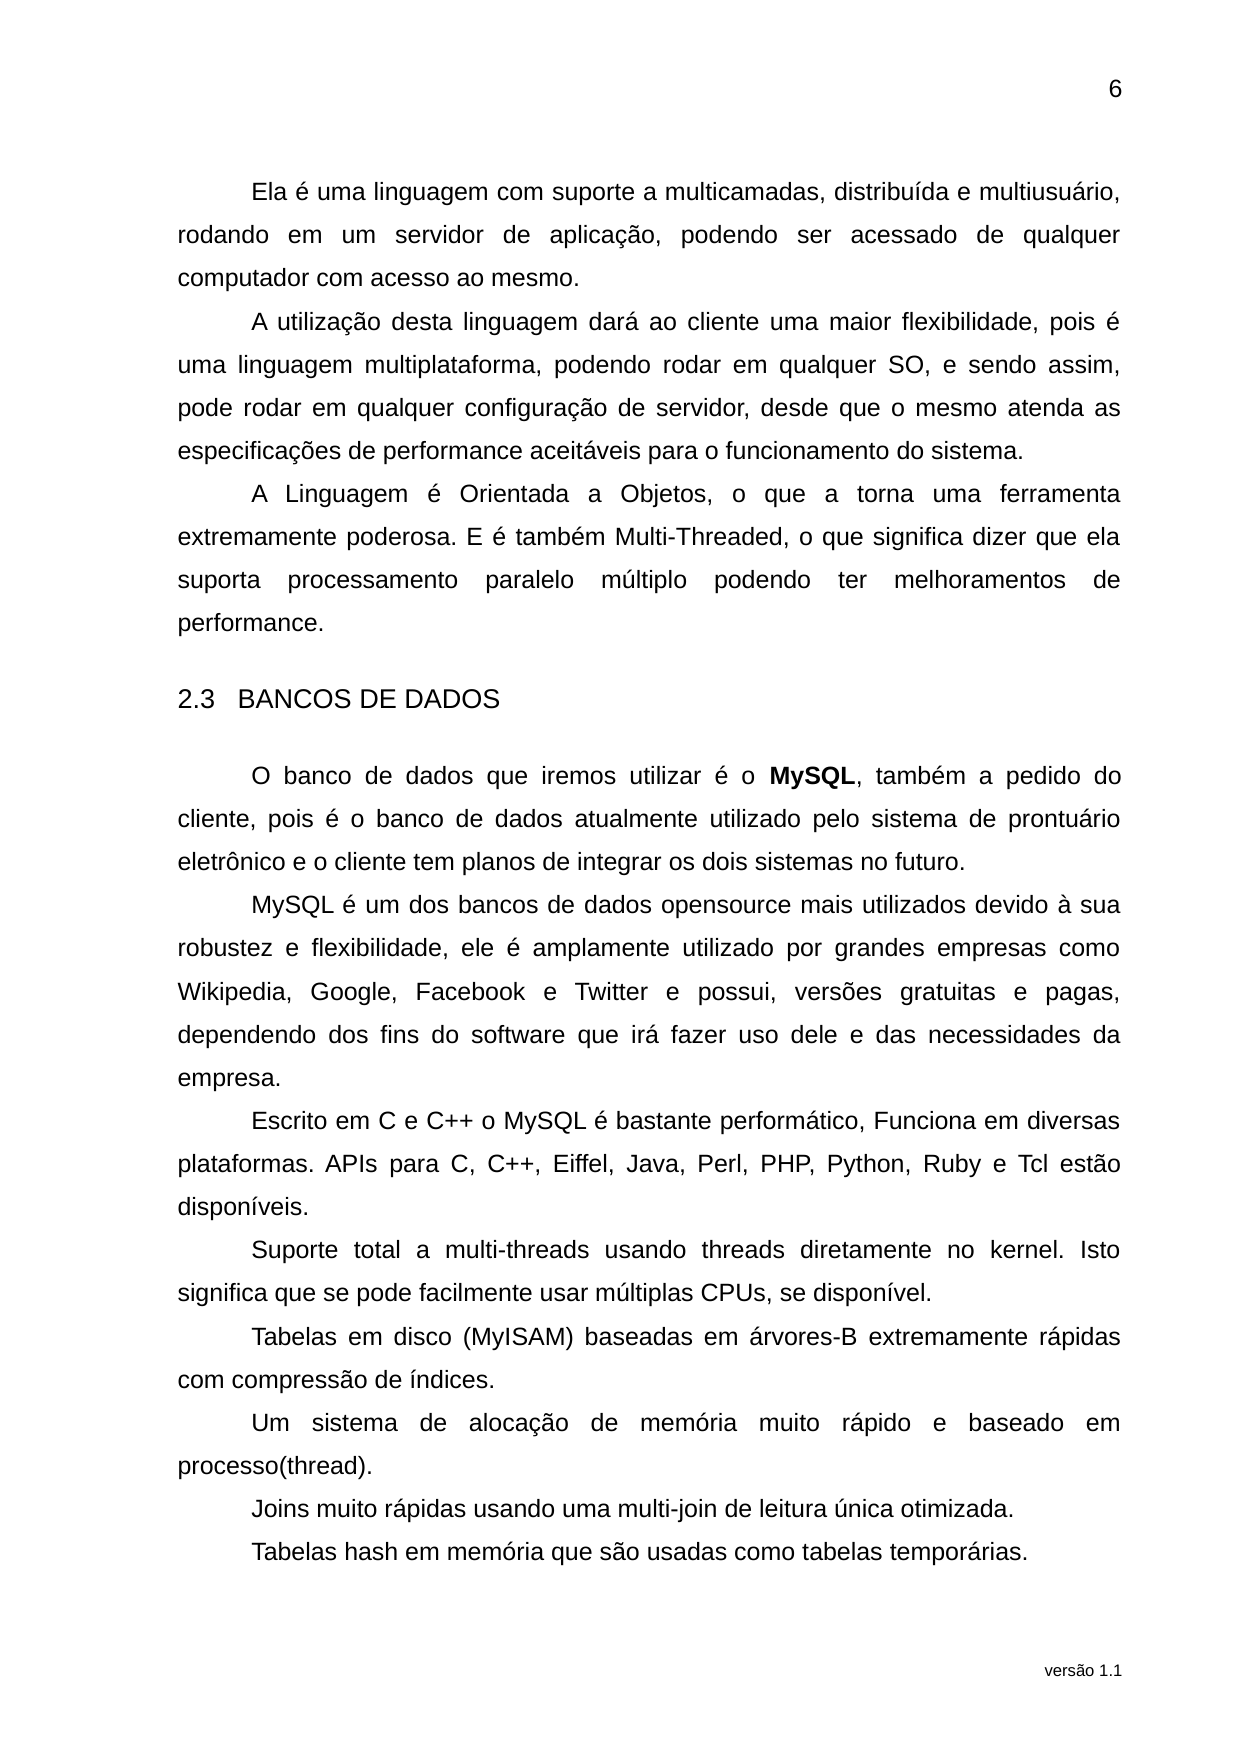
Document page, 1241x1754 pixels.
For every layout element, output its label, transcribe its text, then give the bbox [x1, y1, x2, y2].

text O banco de dados que iremos utilizar é o MySQL, também a pedido do cliente, pois é o banco de dados atualmente utilizado pelo sistema de prontuário eletrônico e o cliente tem planos de integrar os dois sistemas no futuro. [177, 761, 1122, 876]
text MySQL é um dos bancos de dados opensource mais utilizados devido à sua robustez e flexibilidade, ele é amplamente utilizado por grandes empresas como Wikipedia, Google, Facebook e Twitter e possui, versões gratuitas e pagas, dependendo dos fins do software que irá fazer uso dele e das necessidades da empresa. [177, 890, 1122, 1092]
text Tabelas hash em memória que são usadas como tabelas temporárias. [177, 1537, 1122, 1566]
text Um sistema de alocação de memória muito rápido e baseado em processo(thread). [177, 1408, 1122, 1480]
subtitle bancos de dados [177, 683, 1122, 714]
text Suporte total a multi-threads usando threads diretamente no kernel. Isto significa que se pode facilmente usar múltiplas CPUs, se disponível. [177, 1235, 1122, 1307]
text A Linguagem é Orientada a Objetos, o que a torna uma ferramenta extremamente poderosa. E é também Multi-Threaded, o que significa dizer que ela suporta processamento paralelo múltiplo podendo ter melhoramentos de performance. [177, 479, 1122, 637]
text Escrito em C e C++ o MySQL é bastante performático, Funciona em diversas plataformas. APIs para C, C++, Eiffel, Java, Perl, PHP, Python, Ruby e Tcl estão disponíveis. [177, 1106, 1122, 1221]
text A utilização desta linguagem dará ao cliente uma maior flexibilidade, pois é uma linguagem multiplataforma, podendo rodar em qualquer SO, e sendo assim, pode rodar em qualquer configuração de servidor, desde que o mesmo atenda as especificações de performance aceitáveis para o funcionamento do sistema. [177, 307, 1122, 465]
text Ela é uma linguagem com suporte a multicamadas, distribuída e multiusuário, rodando em um servidor de aplicação, podendo ser acessado de qualquer computador com acesso ao mesmo. [177, 177, 1122, 292]
text Tabelas em disco (MyISAM) baseadas em árvores-B extremamente rápidas com compressão de índices. [177, 1322, 1122, 1393]
text Joins muito rápidas usando uma multi-join de leitura única otimizada. [177, 1494, 1122, 1523]
